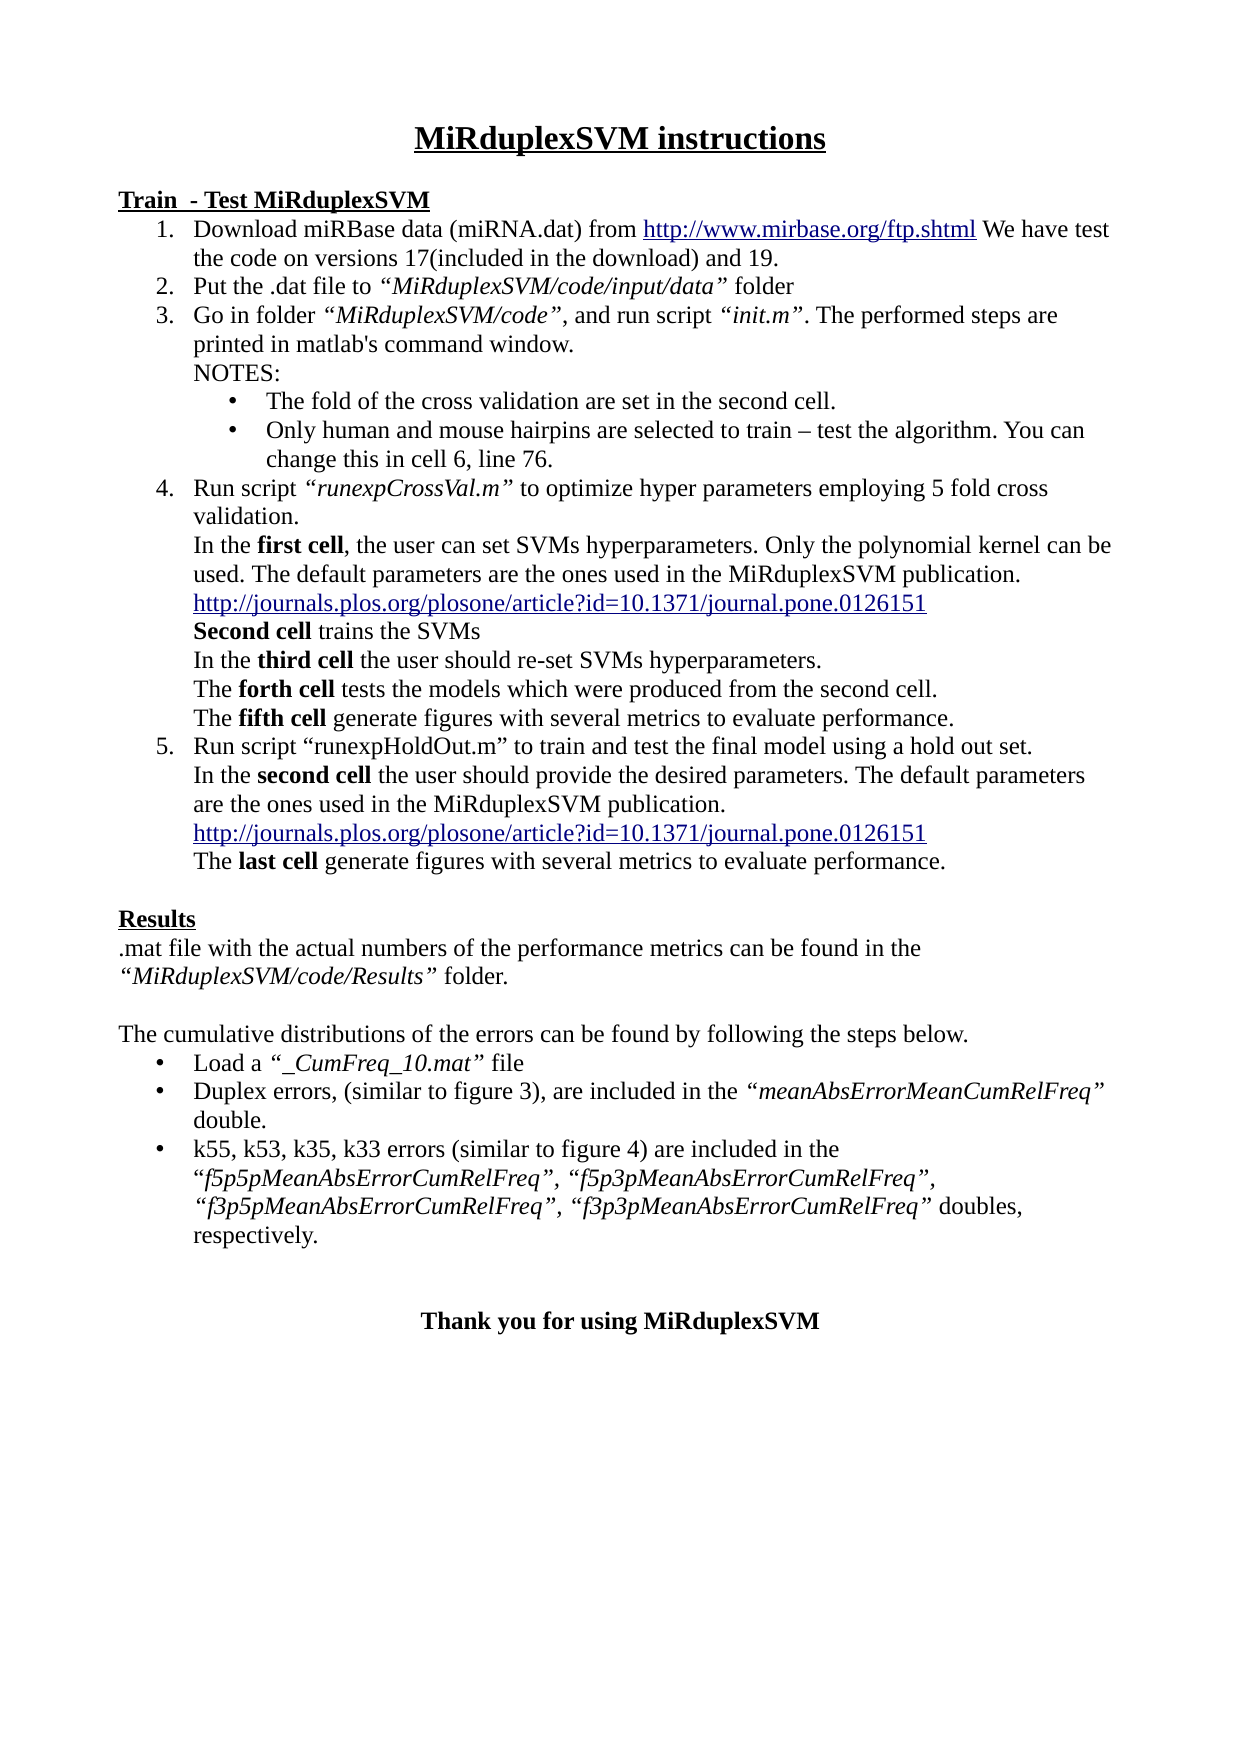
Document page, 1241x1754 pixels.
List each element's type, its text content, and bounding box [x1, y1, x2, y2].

list In the third cell the user should re-set SVMs hyperparameters. [156, 645, 1122, 674]
list Put the .dat file to “MiRduplexSVM/code/input/data” folder [156, 271, 1122, 300]
list Run script “runexpHoldOut.m” to train and test the final model using a hold out set. [156, 731, 1122, 760]
text The cumulative distributions of the errors can be found by following the steps below. [118, 1019, 1122, 1048]
list The fold of the cross validation are set in the second cell. [228, 386, 1122, 415]
list The forth cell tests the models which were produced from the second cell. [156, 674, 1122, 703]
list k55, k53, k35, k33 errors (similar to figure 4) are included in the “f5p5pMeanAbsErrorCumRelFreq”, “f5p3pMeanAbsErrorCumRelFreq”, “f3p5pMeanAbsErrorCumRelFreq”, “f3p3pMeanAbsErrorCumRelFreq” doubles, respectively. [156, 1134, 1122, 1249]
list Second cell trains the SVMs [156, 616, 1122, 645]
list In the first cell, the user can set SVMs hyperparameters. Only the polynomial kernel can be used. The default parameters are the ones used in the MiRduplexSVM publication. http://journals.plos.org/plosone/article?id=10.1371/journal.pone.0126151 [156, 530, 1122, 616]
text Thank you for using MiRduplexSVM [118, 1306, 1122, 1335]
list Load a “_CumFreq_10.mat” file [156, 1048, 1122, 1076]
list Run script “runexpCrossVal.m” to optimize hyper parameters employing 5 fold cross validation. [156, 473, 1122, 530]
list Download miRBase data (miRNA.dat) from http://www.mirbase.org/ftp.shtml We have test the code on versions 17(included in the download) and 19. [156, 214, 1122, 271]
text MiRduplexSVM instructions [118, 118, 1122, 156]
list In the second cell the user should provide the desired parameters. The default parameters are the ones used in the MiRduplexSVM publication. http://journals.plos.org/plosone/article?id=10.1371/journal.pone.0126151 [156, 760, 1122, 846]
list Go in folder “MiRduplexSVM/code”, and run script “init.m”. The performed steps are printed in matlab's command window. [156, 300, 1122, 358]
list NOTES: [156, 358, 1122, 386]
list Only human and mouse hairpins are selected to train – test the algorithm. You can change this in cell 6, line 76. [228, 415, 1122, 473]
text Results [118, 904, 1122, 933]
text Train - Test MiRduplexSVM [118, 185, 1122, 214]
list The last cell generate figures with several metrics to evaluate performance. [156, 846, 1122, 875]
text .mat file with the actual numbers of the performance metrics can be found in the “MiRduplexSVM/code/Results” folder. [118, 933, 1122, 990]
list Duplex errors, (similar to figure 3), are included in the “meanAbsErrorMeanCumRelFreq” double. [156, 1076, 1122, 1134]
list The fifth cell generate figures with several metrics to evaluate performance. [156, 703, 1122, 731]
